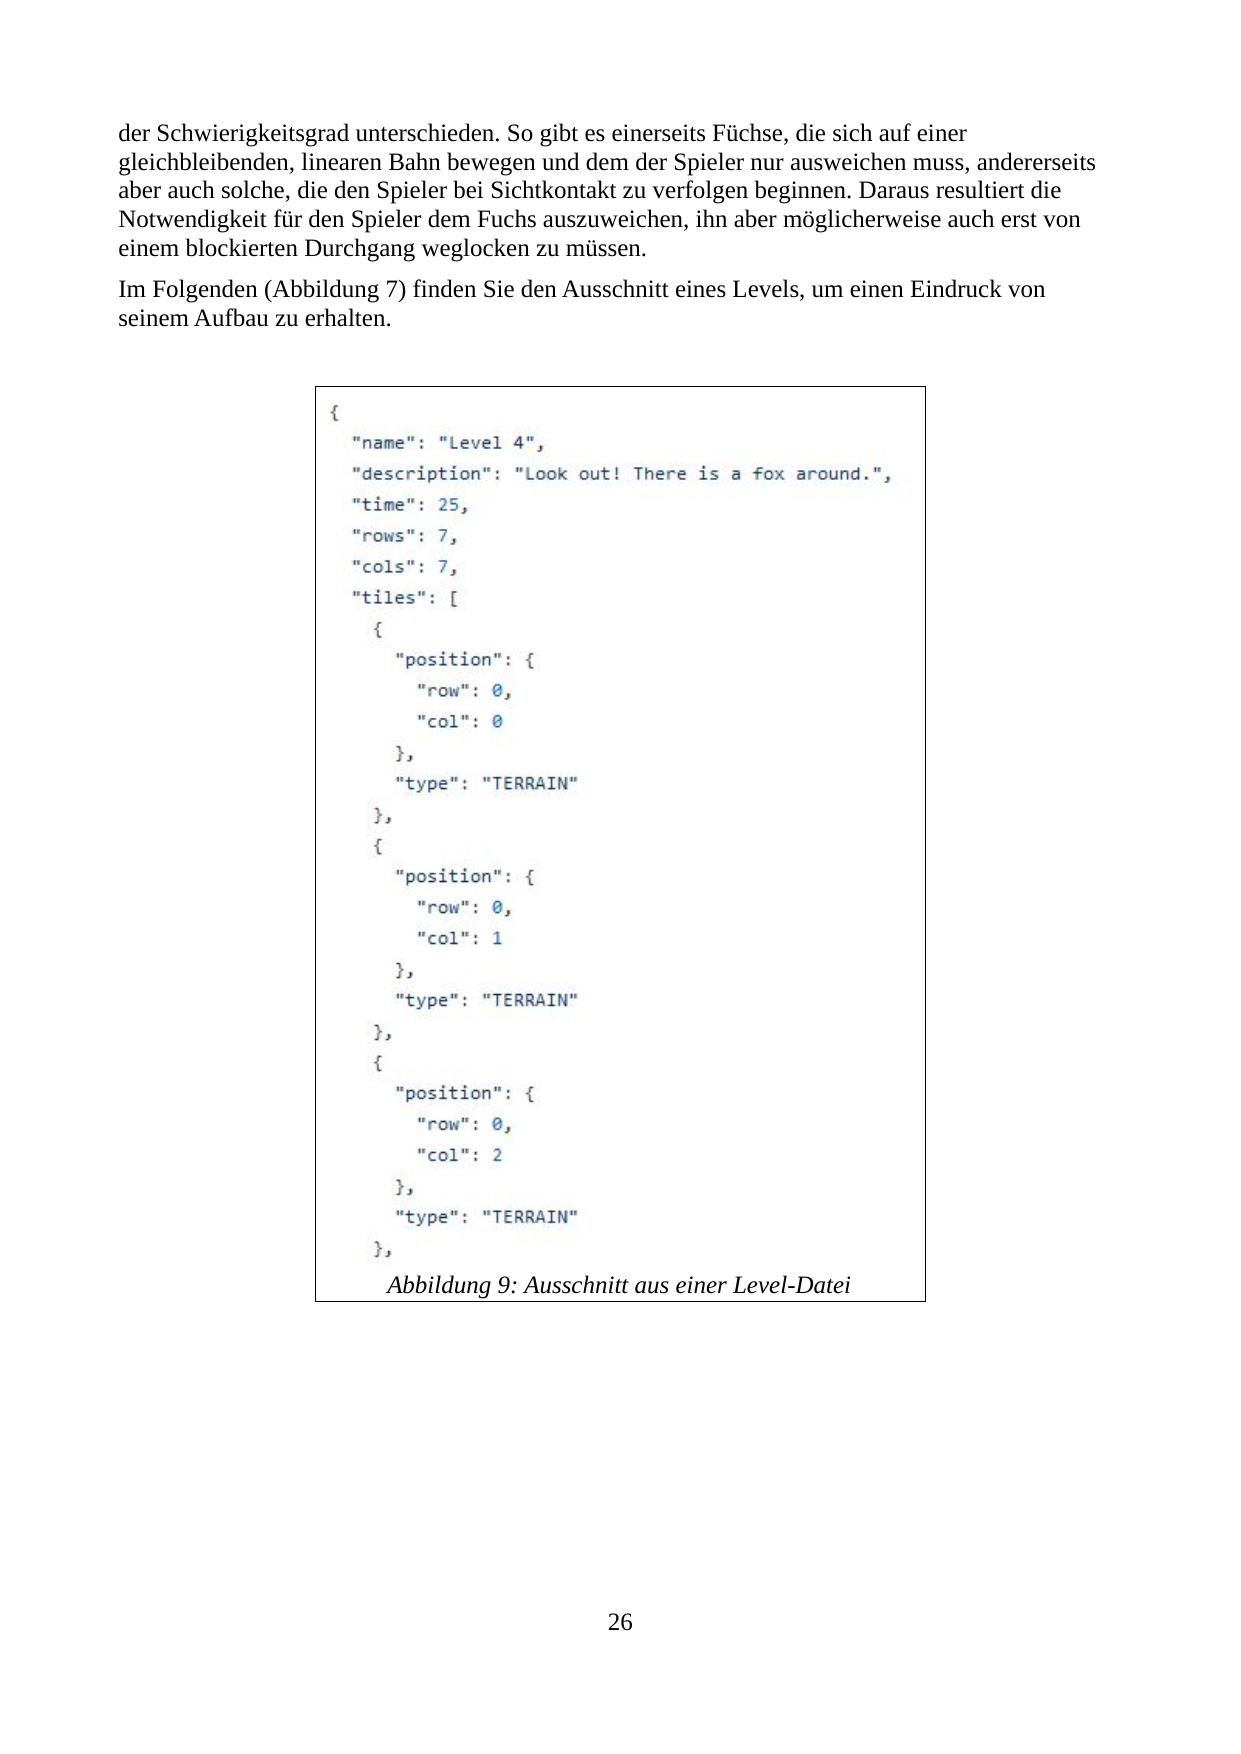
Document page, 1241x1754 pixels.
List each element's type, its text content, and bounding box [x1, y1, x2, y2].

text Im Folgenden (Abbildung 7) finden Sie den Ausschnitt eines Levels, um einen Eindruck von seinem Aufbau zu erhalten. [118, 274, 1122, 332]
text der Schwierigkeitsgrad unterschieden. So gibt es einerseits Füchse, die sich auf einer gleichbleibenden, linearen Bahn bewegen und dem der Spieler nur ausweichen muss, andererseits aber auch solche, die den Spieler bei Sichtkontakt zu verfolgen beginnen. Daraus resultiert die Notwendigkeit für den Spieler dem Fuchs auszuweichen, ihn aber möglicherweise auch erst von einem blockierten Durchgang weglocken zu müssen. [118, 118, 1122, 262]
picture [317, 401, 923, 1265]
text Abbildung 9: Ausschnitt aus einer Level-Datei [318, 1265, 923, 1298]
